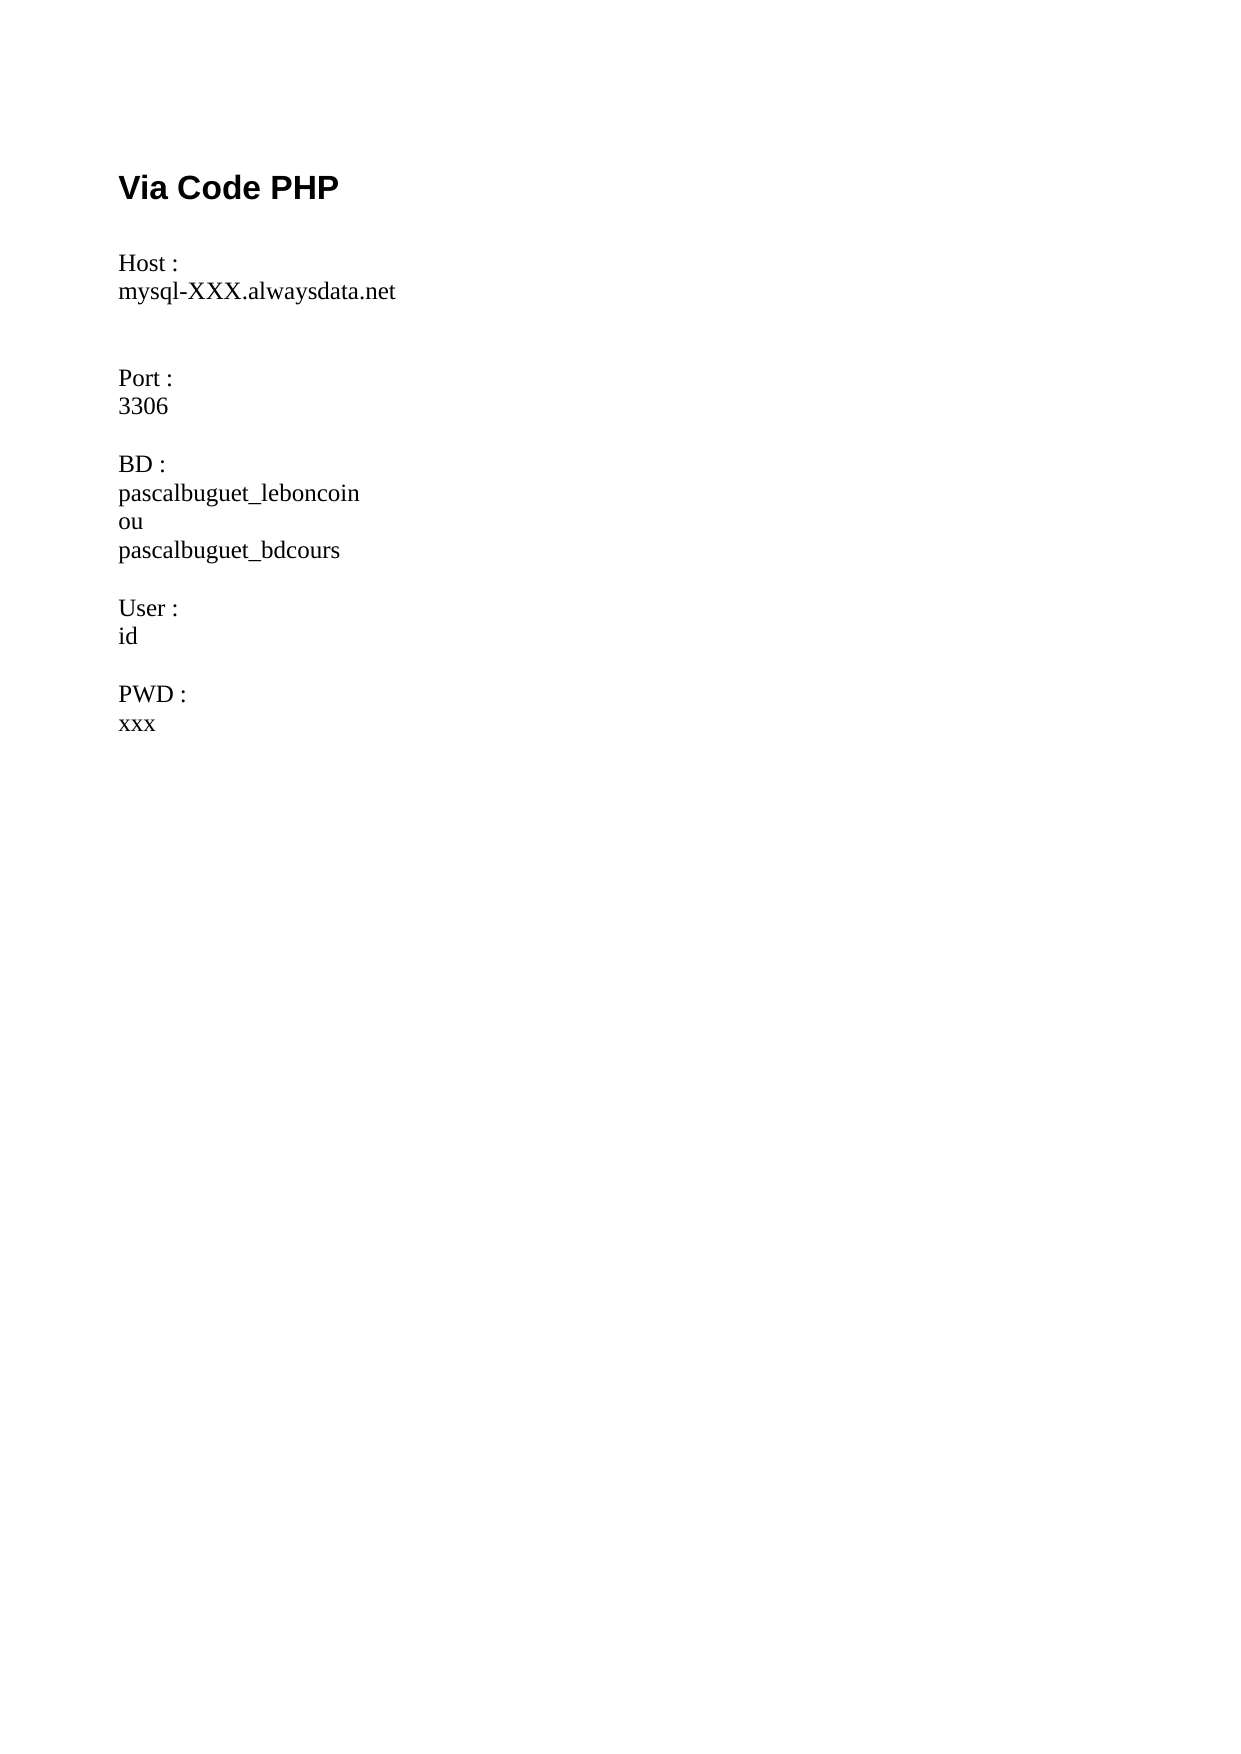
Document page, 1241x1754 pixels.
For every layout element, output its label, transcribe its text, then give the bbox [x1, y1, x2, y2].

text mysql-XXX.alwaysdata.net [118, 276, 1122, 305]
text pascalbuguet_bdcours [118, 535, 1122, 564]
text Host : [118, 248, 1122, 276]
subtitle Via Code PHP [118, 168, 1122, 206]
text Port : [118, 363, 1122, 391]
text ou [118, 506, 1122, 535]
text User : [118, 593, 1122, 621]
text 3306 [118, 391, 1122, 420]
text id [118, 621, 1122, 650]
text xxx [118, 708, 1122, 736]
text PWD : [118, 679, 1122, 708]
text pascalbuguet_leboncoin [118, 478, 1122, 506]
text BD : [118, 449, 1122, 478]
